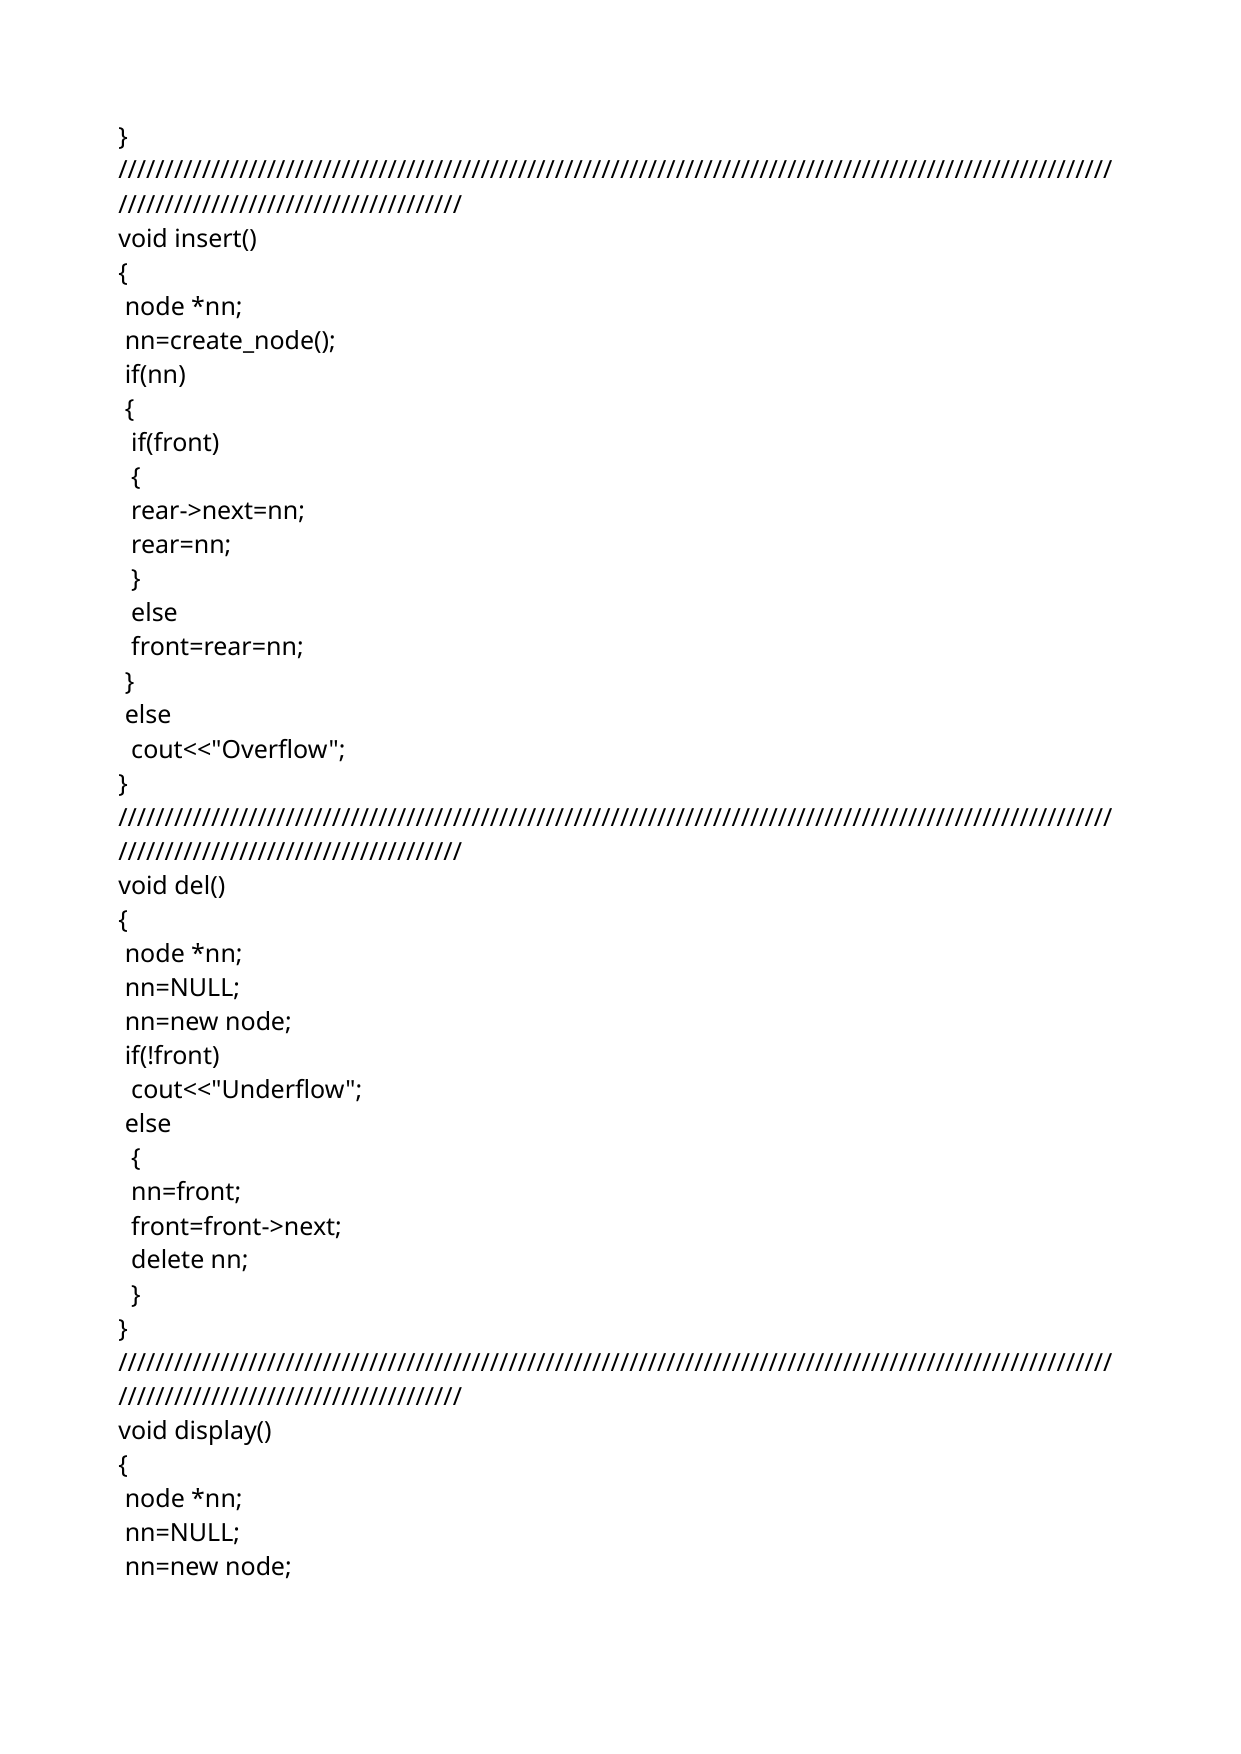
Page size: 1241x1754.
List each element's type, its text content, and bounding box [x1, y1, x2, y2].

text rear->next=nn; [118, 493, 1122, 527]
text cout<<"Underflow"; [118, 1072, 1122, 1106]
text } [118, 663, 1122, 697]
text { [118, 902, 1122, 936]
text cout<<"Overflow"; [118, 731, 1122, 765]
text front=front->next; [118, 1208, 1122, 1242]
text rear=nn; [118, 527, 1122, 561]
text { [118, 1447, 1122, 1481]
text if(!front) [118, 1038, 1122, 1072]
text //////////////////////////////////////////////////////////////////////////////////////////////////////////////////////////////////////////////// [118, 152, 1122, 220]
text { [118, 1140, 1122, 1174]
text nn=NULL; [118, 1515, 1122, 1549]
text nn=new node; [118, 1004, 1122, 1038]
text } [118, 765, 1122, 799]
text void display() [118, 1412, 1122, 1447]
text } [118, 1310, 1122, 1344]
text node *nn; [118, 936, 1122, 970]
text if(nn) [118, 357, 1122, 391]
text void insert() [118, 220, 1122, 254]
text nn=NULL; [118, 970, 1122, 1004]
text else [118, 697, 1122, 731]
text nn=front; [118, 1174, 1122, 1208]
text { [118, 459, 1122, 493]
text void del() [118, 867, 1122, 902]
text //////////////////////////////////////////////////////////////////////////////////////////////////////////////////////////////////////////////// [118, 799, 1122, 867]
text } [118, 561, 1122, 595]
text { [118, 254, 1122, 288]
text else [118, 595, 1122, 629]
text delete nn; [118, 1242, 1122, 1276]
text node *nn; [118, 288, 1122, 322]
text else [118, 1106, 1122, 1140]
text nn=new node; [118, 1549, 1122, 1583]
text } [118, 118, 1122, 152]
text { [118, 391, 1122, 425]
text nn=create_node(); [118, 322, 1122, 357]
text //////////////////////////////////////////////////////////////////////////////////////////////////////////////////////////////////////////////// [118, 1344, 1122, 1412]
text if(front) [118, 425, 1122, 459]
text front=rear=nn; [118, 629, 1122, 663]
text node *nn; [118, 1481, 1122, 1515]
text } [118, 1276, 1122, 1310]
